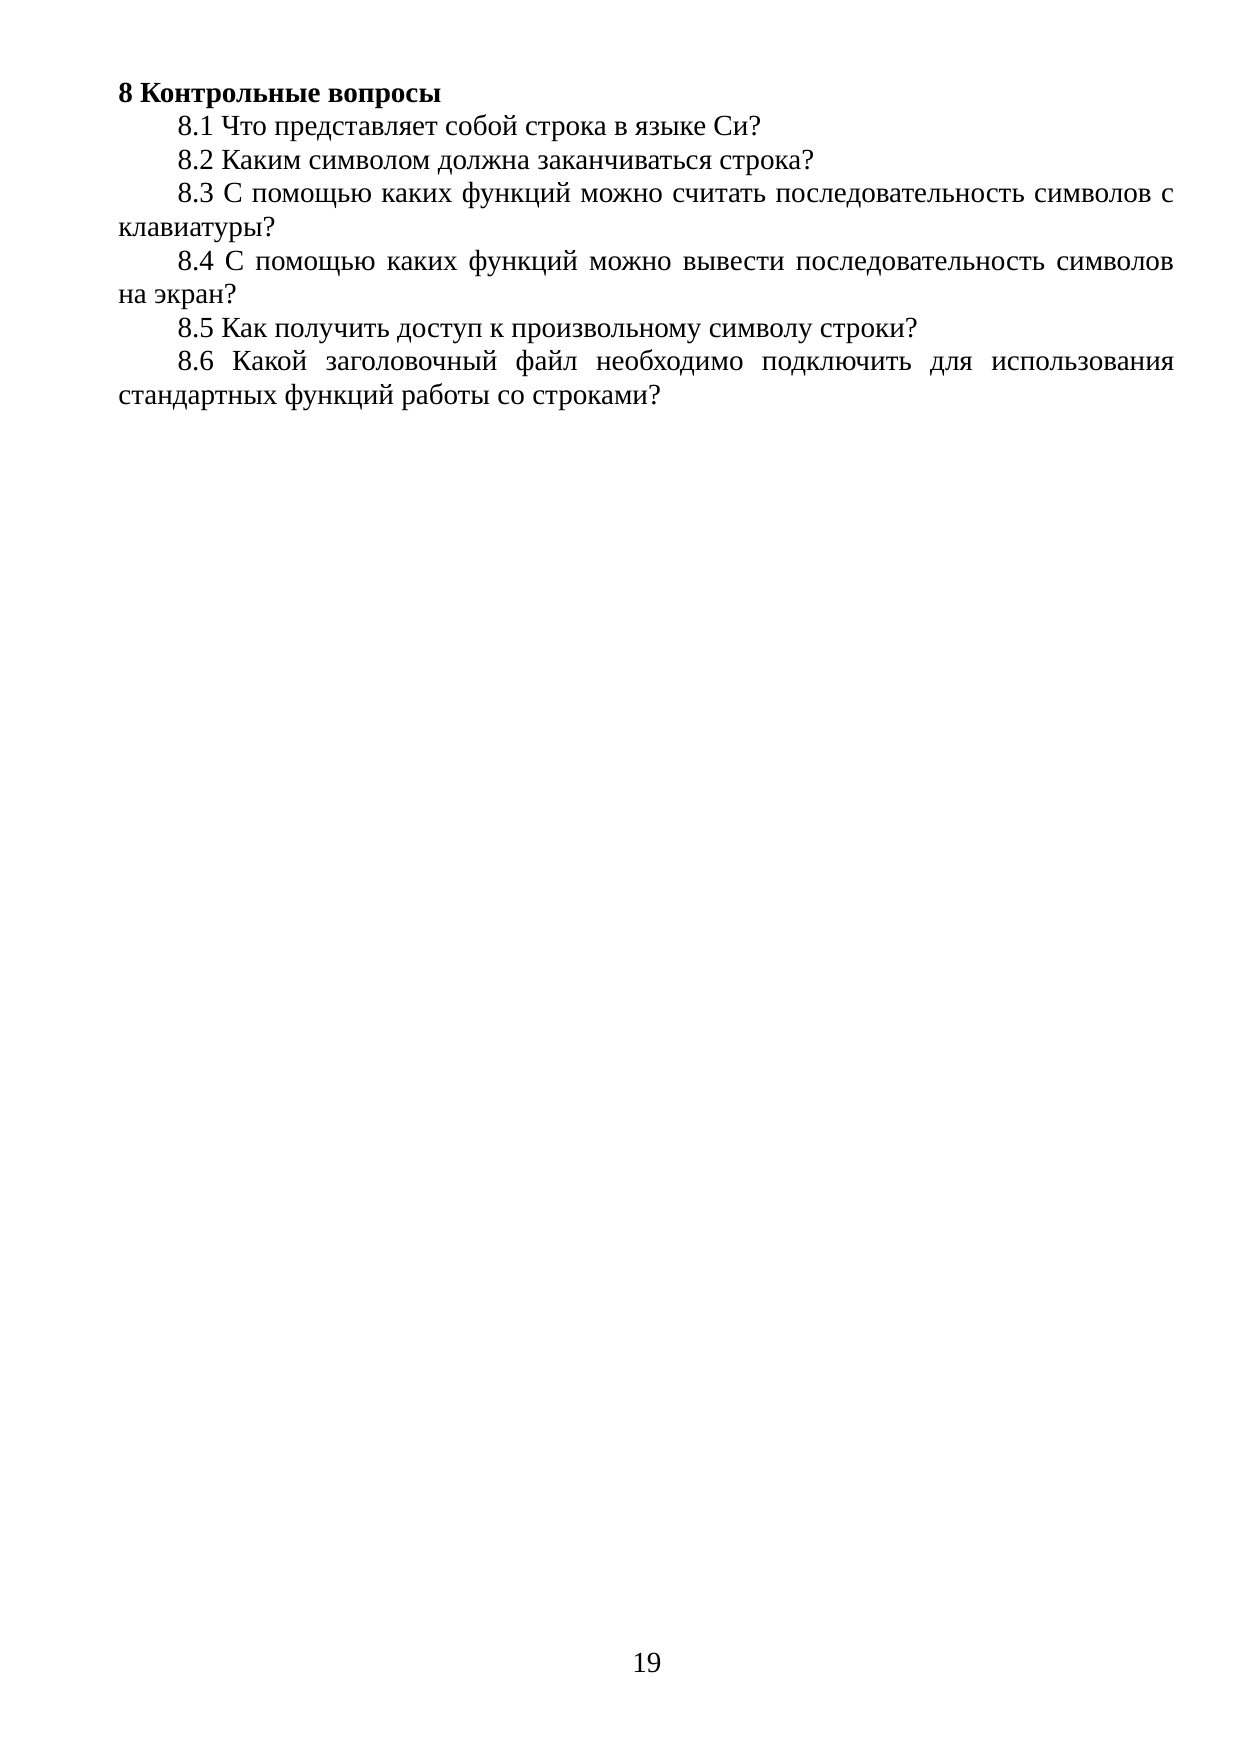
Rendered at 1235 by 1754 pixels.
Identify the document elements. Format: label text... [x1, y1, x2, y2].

text 8.2 Каким символом должна заканчиваться строка? [118, 142, 1175, 176]
text 8.1 Что представляет собой строка в языке Си? [118, 108, 1175, 142]
text 8.5 Как получить доступ к произвольному символу строки? [118, 310, 1175, 343]
text 8 Контрольные вопросы [118, 75, 1175, 108]
text 8.3 С помощью каких функций можно считать последовательность символов с клавиатуры? [118, 176, 1175, 243]
text 8.6 Какой заголовочный файл необходимо подключить для использования стандартных функций работы со строками? [118, 343, 1175, 410]
text 8.4 С помощью каких функций можно вывести последовательность символов на экран? [118, 243, 1175, 310]
